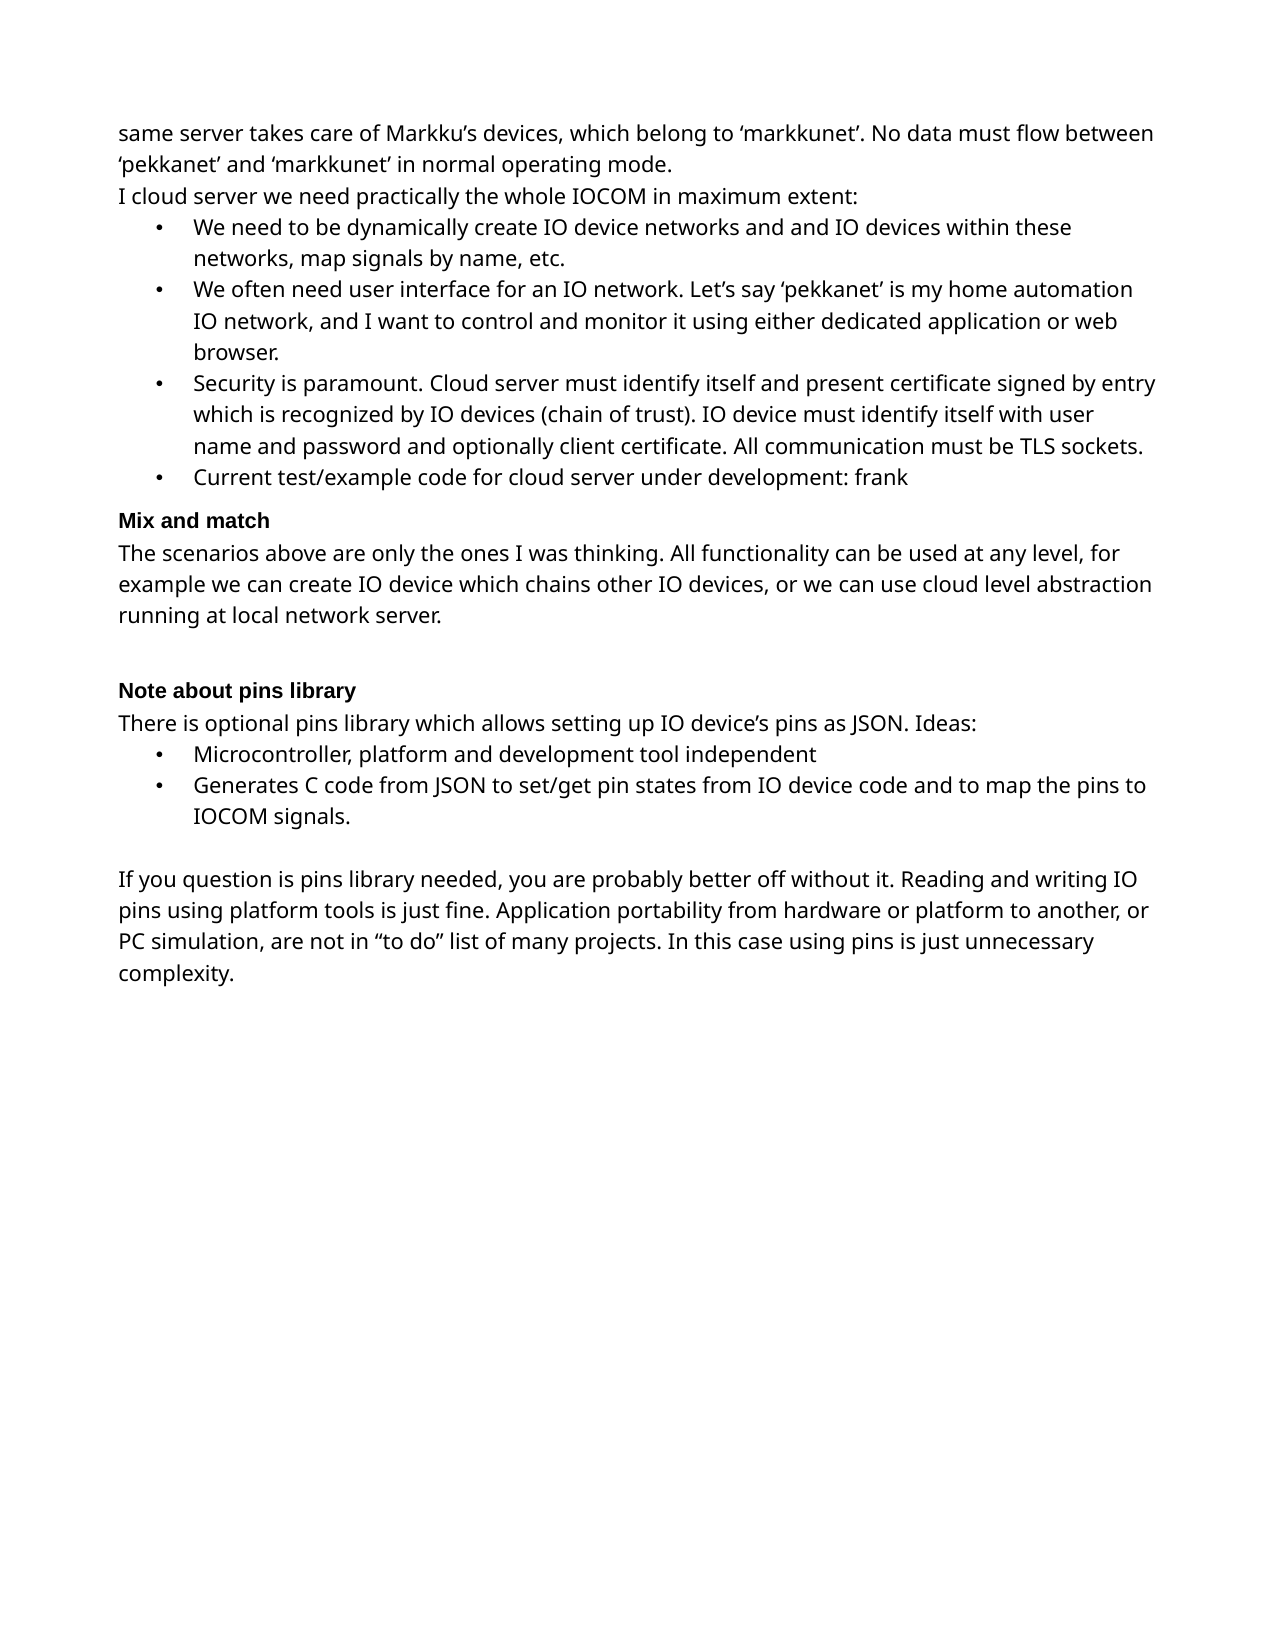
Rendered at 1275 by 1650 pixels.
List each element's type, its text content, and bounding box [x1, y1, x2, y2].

text If you question is pins library needed, you are probably better off without it. Reading and writing IO pins using platform tools is just fine. Application portability from hardware or platform to another, or PC simulation, are not in “to do” list of many projects. In this case using pins is just unnecessary complexity. [118, 864, 1157, 987]
list We often need user interface for an IO network. Let’s say ‘pekkanet’ is my home automation IO network, and I want to control and monitor it using either dedicated application or web browser. [156, 274, 1157, 367]
text The scenarios above are only the ones I was thinking. All functionality can be used at any level, for example we can create IO device which chains other IO devices, or we can use cloud level abstraction running at local network server. [118, 538, 1157, 630]
text There is optional pins library which allows setting up IO device’s pins as JSON. Ideas: [118, 707, 1157, 737]
list Current test/example code for cloud server under development: frank [156, 462, 1157, 492]
list We need to be dynamically create IO device networks and and IO devices within these networks, map signals by name, etc. [156, 212, 1157, 273]
list Microcontroller, platform and development tool independent [156, 739, 1157, 768]
subtitle Note about pins library [118, 678, 1157, 703]
list Generates C code from JSON to set/get pin states from IO device code and to map the pins to IOCOM signals. [156, 770, 1157, 831]
text I cloud server we need practically the whole IOCOM in maximum extent: [118, 181, 1157, 210]
text same server takes care of Markku’s devices, which belong to ‘markkunet’. No data must flow between ‘pekkanet’ and ‘markkunet’ in normal operating mode. [118, 118, 1157, 179]
subtitle Mix and match [118, 508, 1157, 533]
list Security is paramount. Cloud server must identify itself and present certificate signed by entry which is recognized by IO devices (chain of trust). IO device must identify itself with user name and password and optionally client certificate. All communication must be TLS sockets. [156, 368, 1157, 460]
